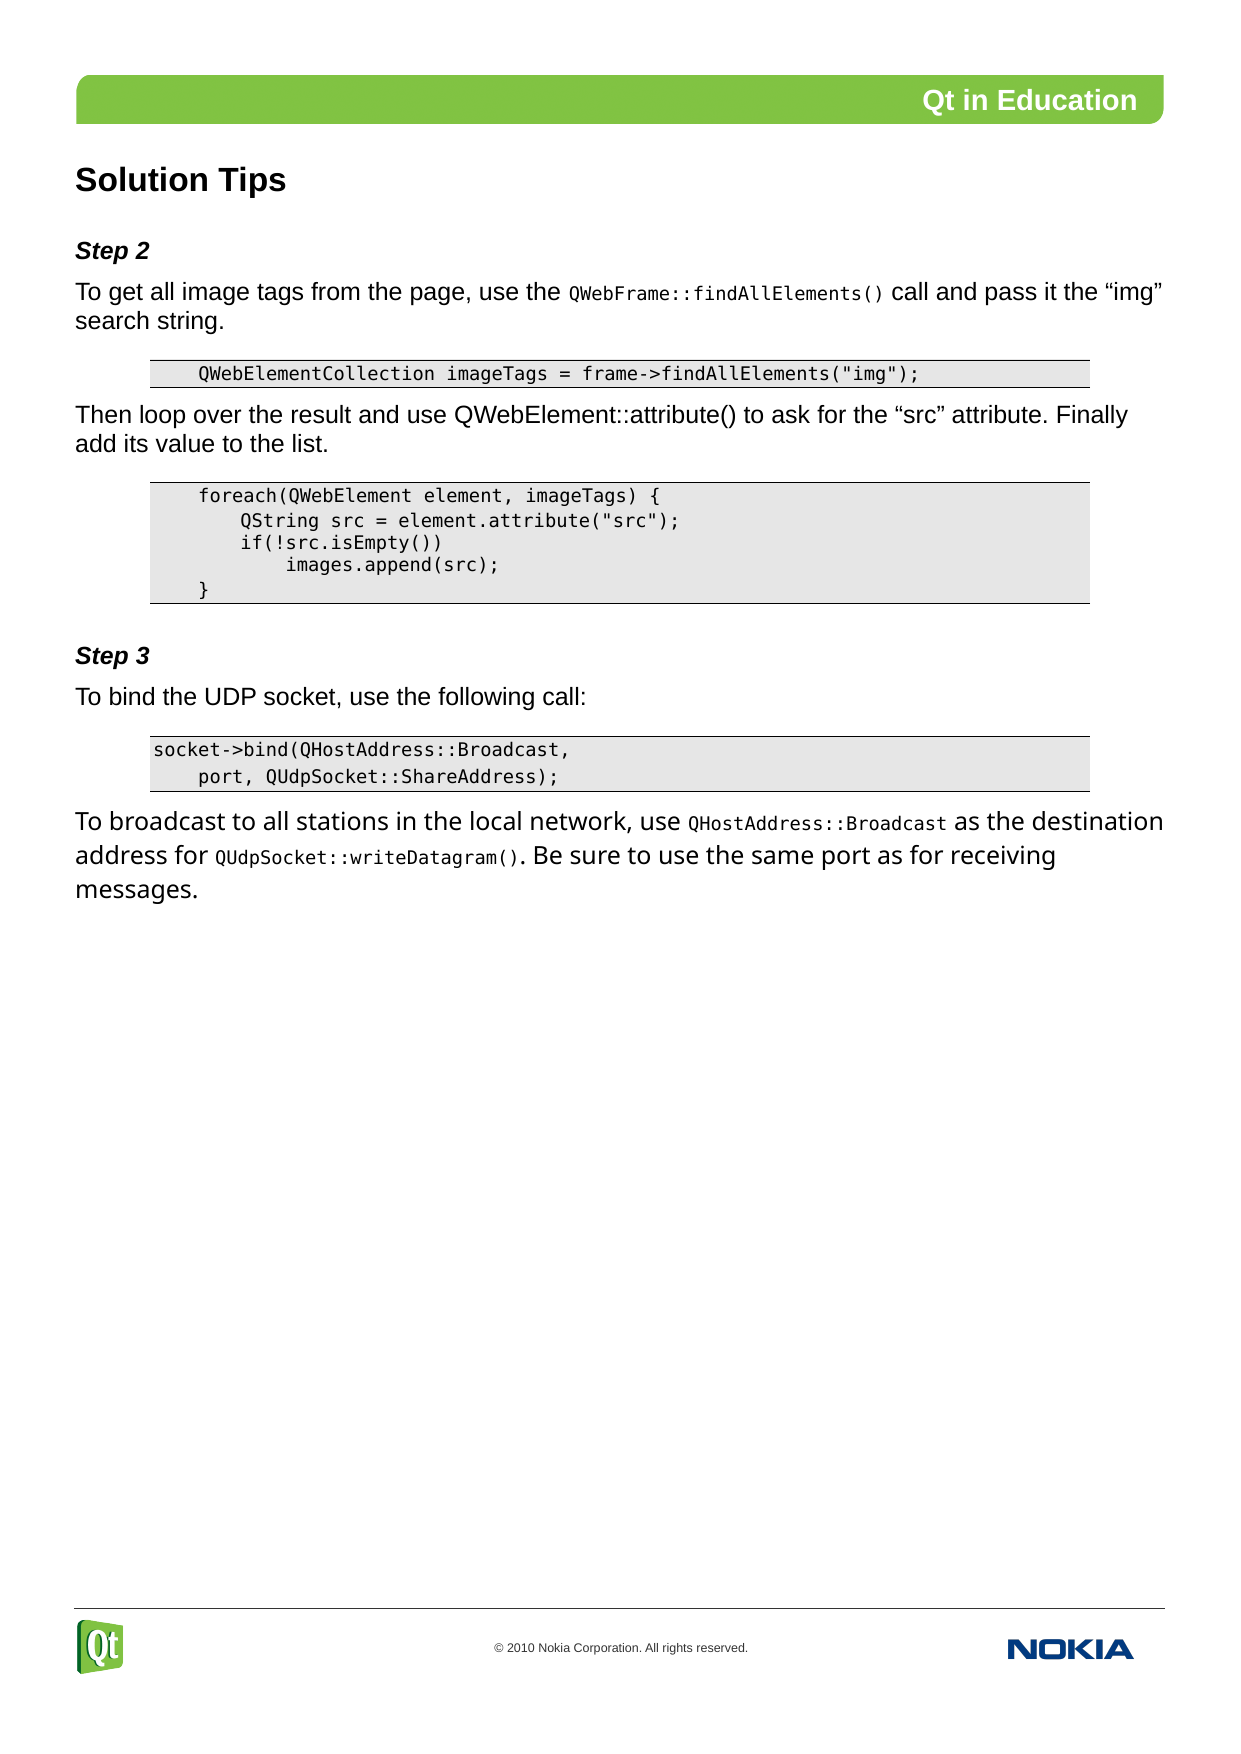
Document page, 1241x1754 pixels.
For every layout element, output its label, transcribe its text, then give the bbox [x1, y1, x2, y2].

text QWebElementCollection imageTags = frame->findAllElements("img"); [150, 361, 1090, 387]
text foreach(QWebElement element, imageTags) { [150, 483, 1090, 510]
text Then loop over the result and use QWebElement::attribute() to ask for the “src” attribute. Finally add its value to the list. [75, 400, 1165, 457]
text socket->bind(QHostAddress::Broadcast, [150, 737, 1090, 763]
text if(!src.isEmpty()) [150, 532, 1090, 554]
text images.append(src); [150, 554, 1090, 576]
text port, QUdpSocket::ShareAddress); [150, 763, 1090, 791]
picture [73, 1615, 127, 1679]
subtitle Solution Tips [75, 160, 1165, 199]
subtitle Step 2 [75, 236, 1165, 265]
text QString src = element.attribute("src"); [150, 510, 1090, 532]
subtitle Step 3 [75, 641, 1165, 669]
text } [150, 576, 1090, 603]
text To bind the UDP socket, use the following call: [75, 682, 1165, 711]
text To get all image tags from the page, use the QWebFrame::findAllElements() call and pass it the “img” search string. [75, 277, 1165, 335]
picture [76, 75, 1164, 124]
text To broadcast to all stations in the local network, use QHostAddress::Broadcast as the destination address for QUdpSocket::writeDatagram(). Be sure to use the same port as for receiving messages. [75, 804, 1165, 906]
picture [978, 1610, 1164, 1688]
